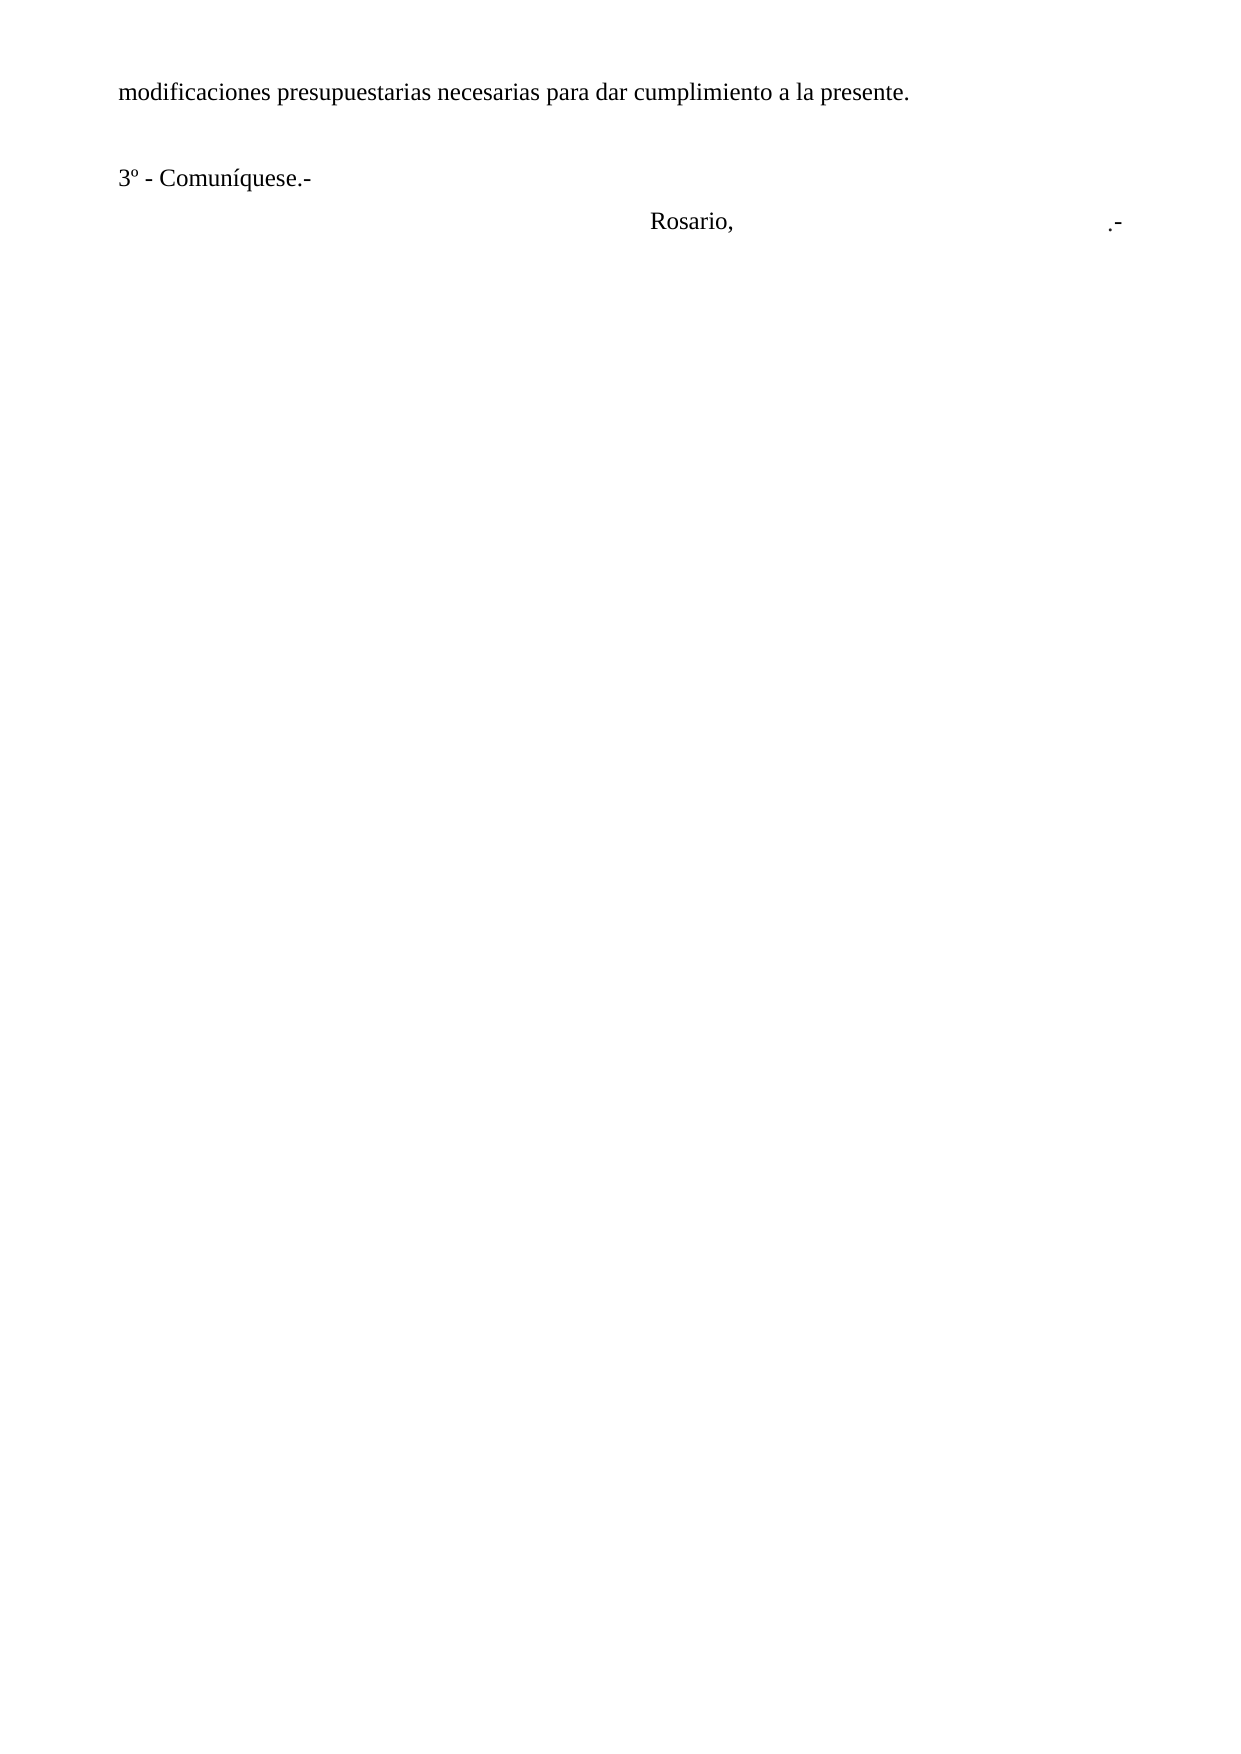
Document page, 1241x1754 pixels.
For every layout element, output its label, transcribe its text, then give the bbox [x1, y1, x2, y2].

text 3º - Comuníquese.- [118, 163, 1122, 192]
text modificaciones presupuestarias necesarias para dar cumplimiento a la presente. [118, 77, 1122, 106]
text Rosario, <formatLang(o.date, date=True)>.- [118, 206, 1122, 236]
